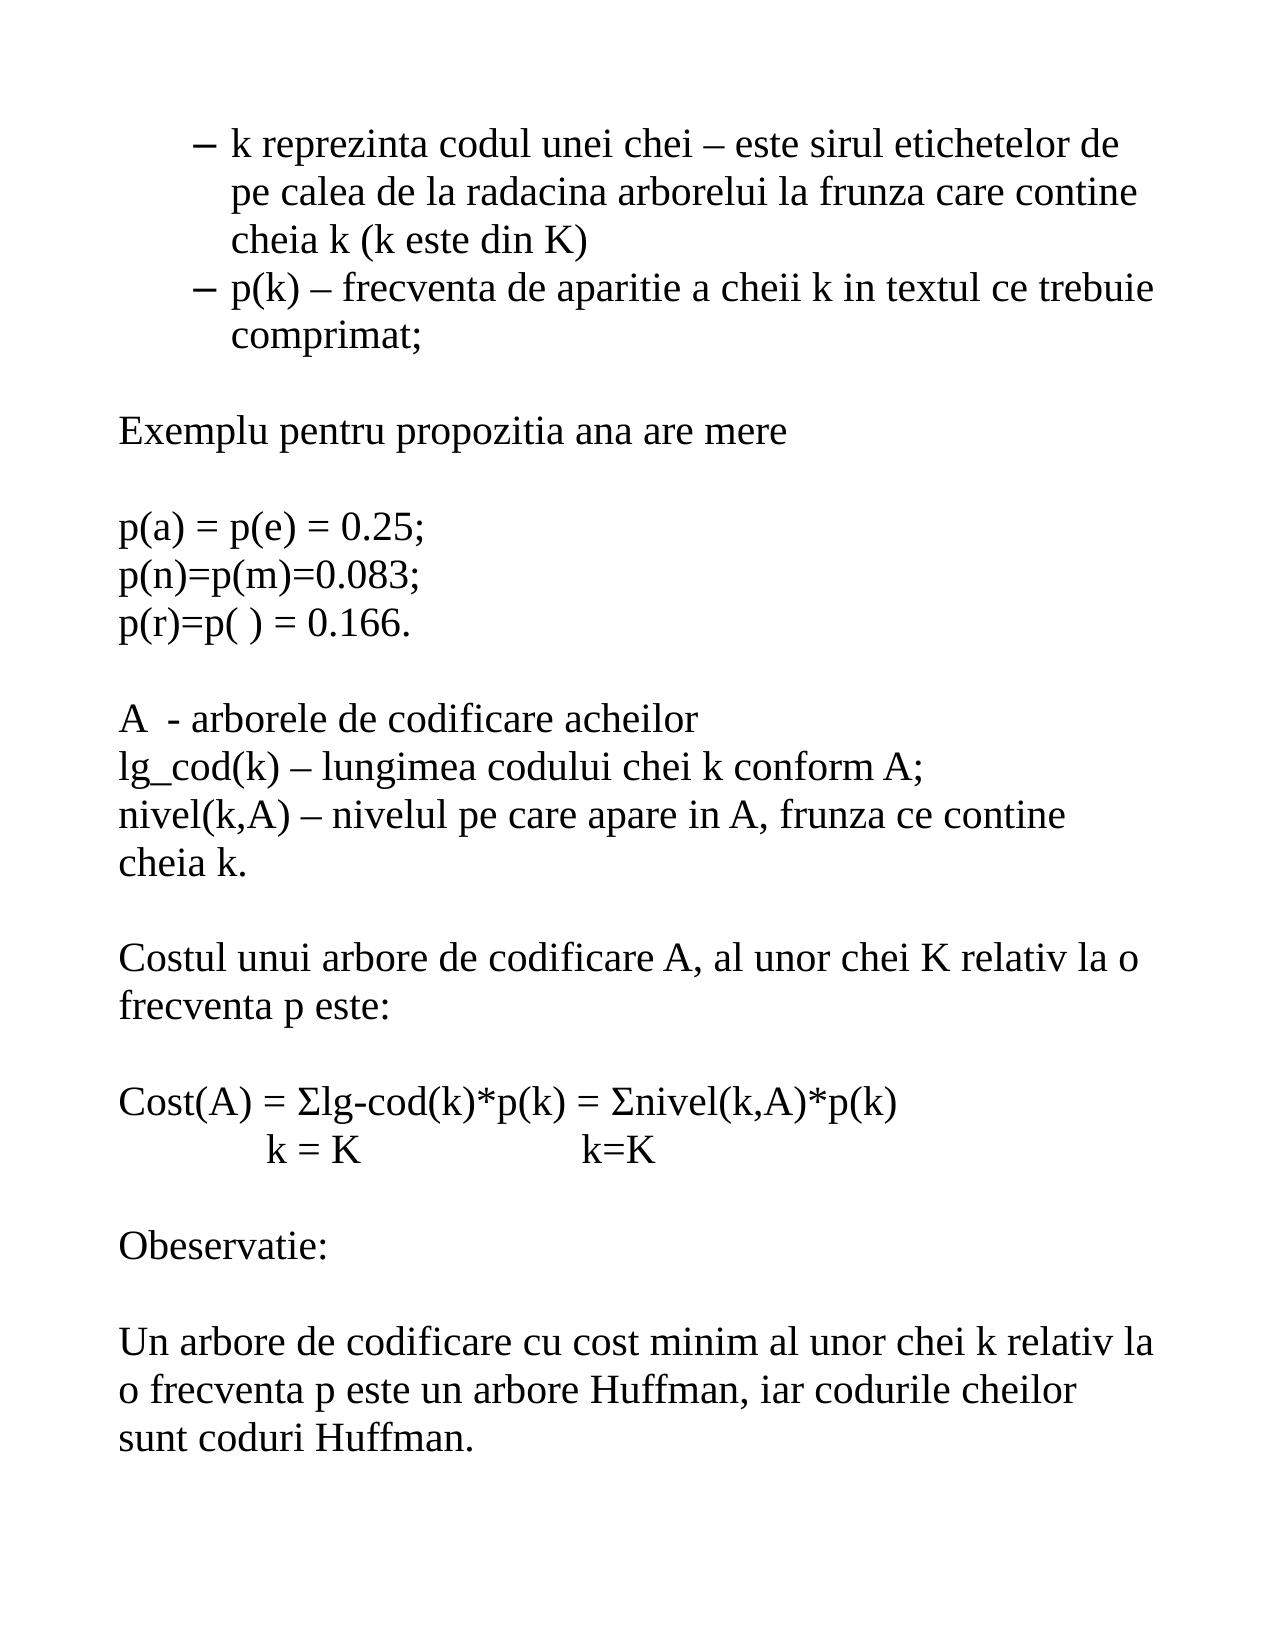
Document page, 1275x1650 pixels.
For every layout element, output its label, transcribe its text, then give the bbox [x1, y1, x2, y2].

text Un arbore de codificare cu cost minim al unor chei k relativ la o frecventa p este un arbore Huffman, iar codurile cheilor sunt coduri Huffman. [118, 1316, 1157, 1460]
text nivel(k,A) – nivelul pe care apare in A, frunza ce contine cheia k. [118, 789, 1157, 885]
text lg_cod(k) – lungimea codului chei k conform A; [118, 741, 1157, 789]
text k = K k=K [118, 1124, 1157, 1172]
text A - arborele de codificare acheilor [118, 693, 1157, 741]
text Costul unui arbore de codificare A, al unor chei K relativ la o frecventa p este: [118, 933, 1157, 1029]
text p(a) = p(e) = 0.25; [118, 502, 1157, 549]
list p(k) – frecventa de aparitie a cheii k in textul ce trebuie comprimat; [193, 262, 1157, 358]
list k reprezinta codul unei chei – este sirul etichetelor de pe calea de la radacina arborelui la frunza care contine cheia k (k este din K) [193, 118, 1157, 262]
text p(r)=p( ) = 0.166. [118, 597, 1157, 645]
text Obeservatie: [118, 1220, 1157, 1268]
text Cost(A) = Ʃlg-cod(k)*p(k) = Ʃnivel(k,A)*p(k) [118, 1077, 1157, 1124]
text Exemplu pentru propozitia ana are mere [118, 406, 1157, 454]
text p(n)=p(m)=0.083; [118, 549, 1157, 597]
